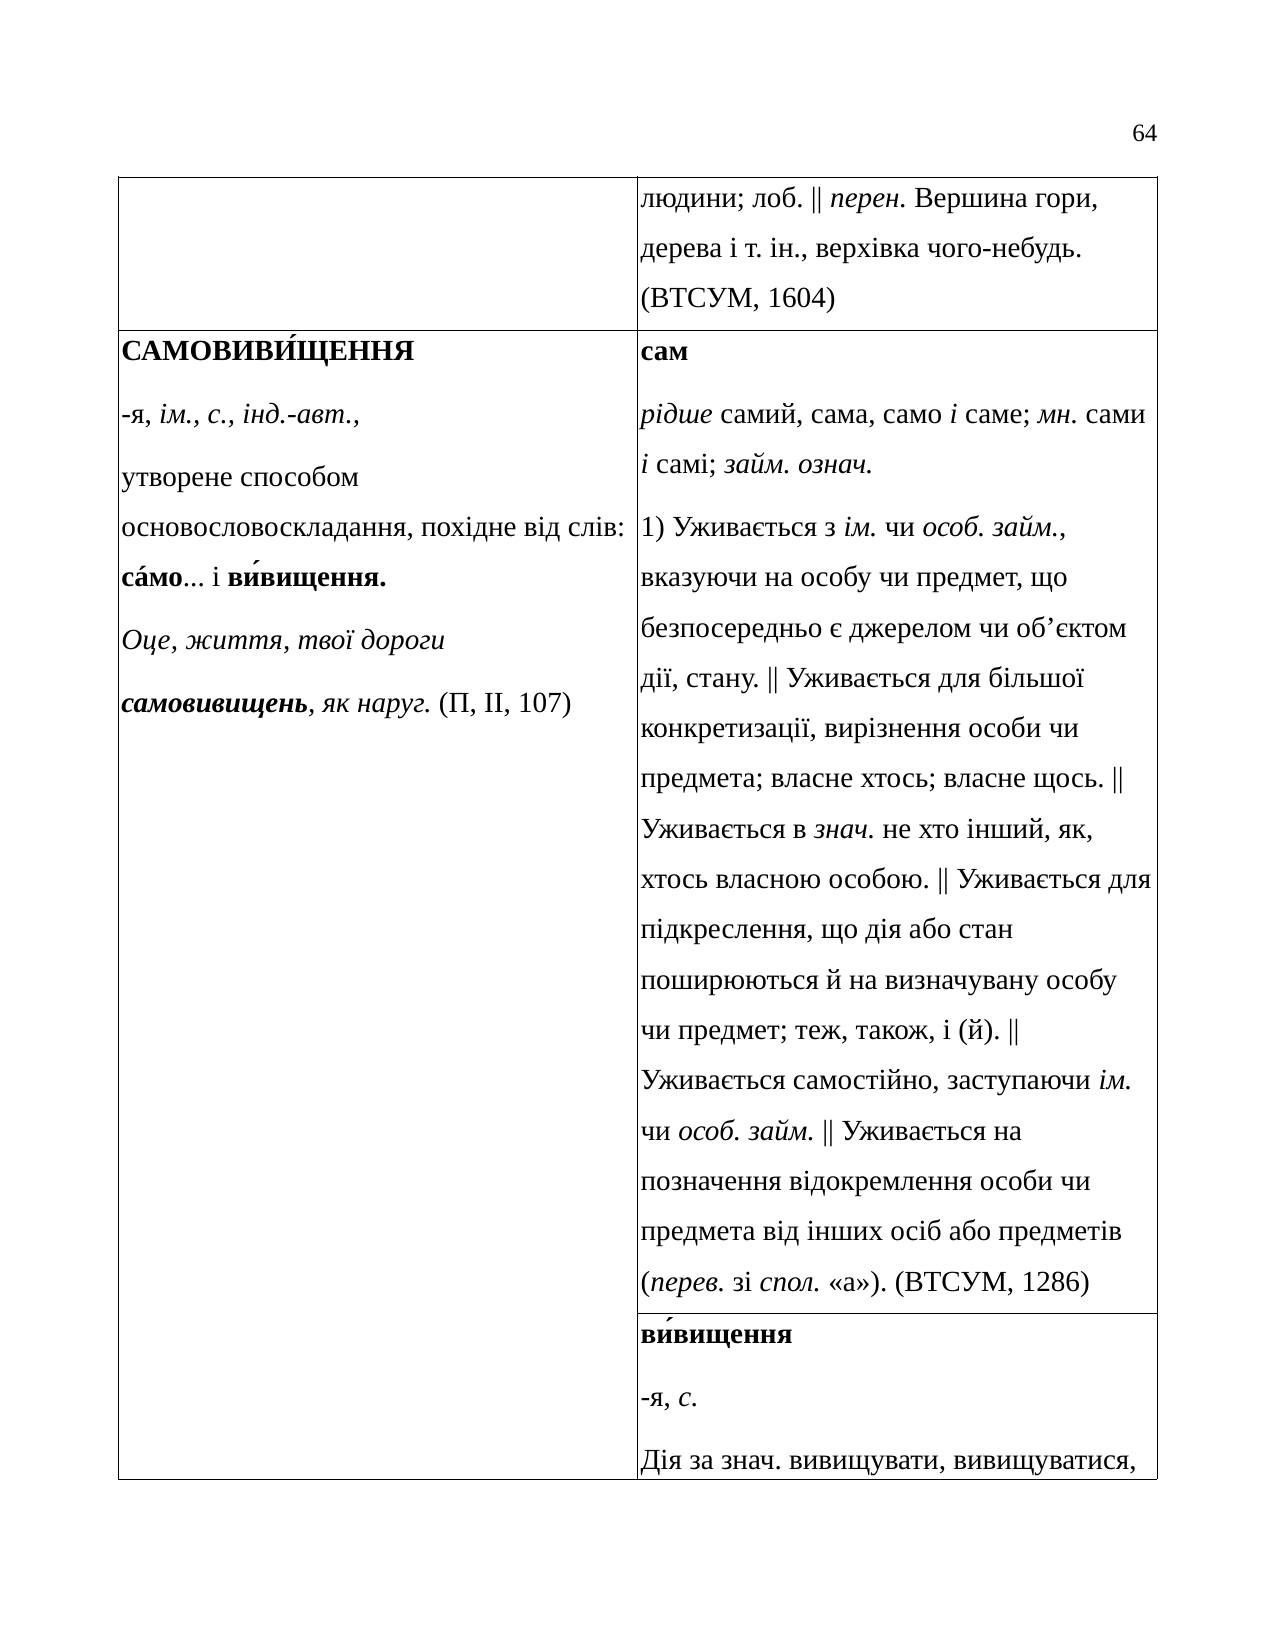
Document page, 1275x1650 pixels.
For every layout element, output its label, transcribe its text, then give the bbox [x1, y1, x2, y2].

table_cell САМОВИВИ́ЩЕННЯ -я, ім., с., інд.-авт., утворене способом основословоскладання, похідне від слів: сáмо... і ви́вищення. Оце, життя, твої дороги самовивищень, як наруг. (П, ІІ, 107) [119, 331, 637, 1478]
table_cell сам рідше самий, сама, само і саме; мн. сами і самі; займ. означ. 1) Уживається з ім. чи особ. займ., вказуючи на особу чи предмет, що безпосередньо є джерелом чи об’єктом дії, стану. || Уживається для більшої конкретизації, вирізнення особи чи предмета; власне хтось; власне щось. || Уживається в знач. не хто інший, як, хтось власною особою. || Уживається для підкреслення, що дія або стан поширюються й на визначувану особу чи предмет; теж, також, і (й). || Уживається самостійно, заступаючи ім. чи особ. займ. || Уживається на позначення відокремлення особи чи предмета від інших осіб або предметів (перев. зі спол. «а»). (ВТСУМ, 1286) [638, 331, 1157, 1313]
table_cell [119, 178, 637, 329]
table_cell ви́вищення -я, с. Дія за знач. вивищувати, вивищуватися, [638, 1314, 1157, 1478]
table_cell людини; лоб. || перен. Вершина гори, дерева і т. ін., верхівка чого-небудь. (ВТСУМ, 1604) [638, 178, 1157, 329]
